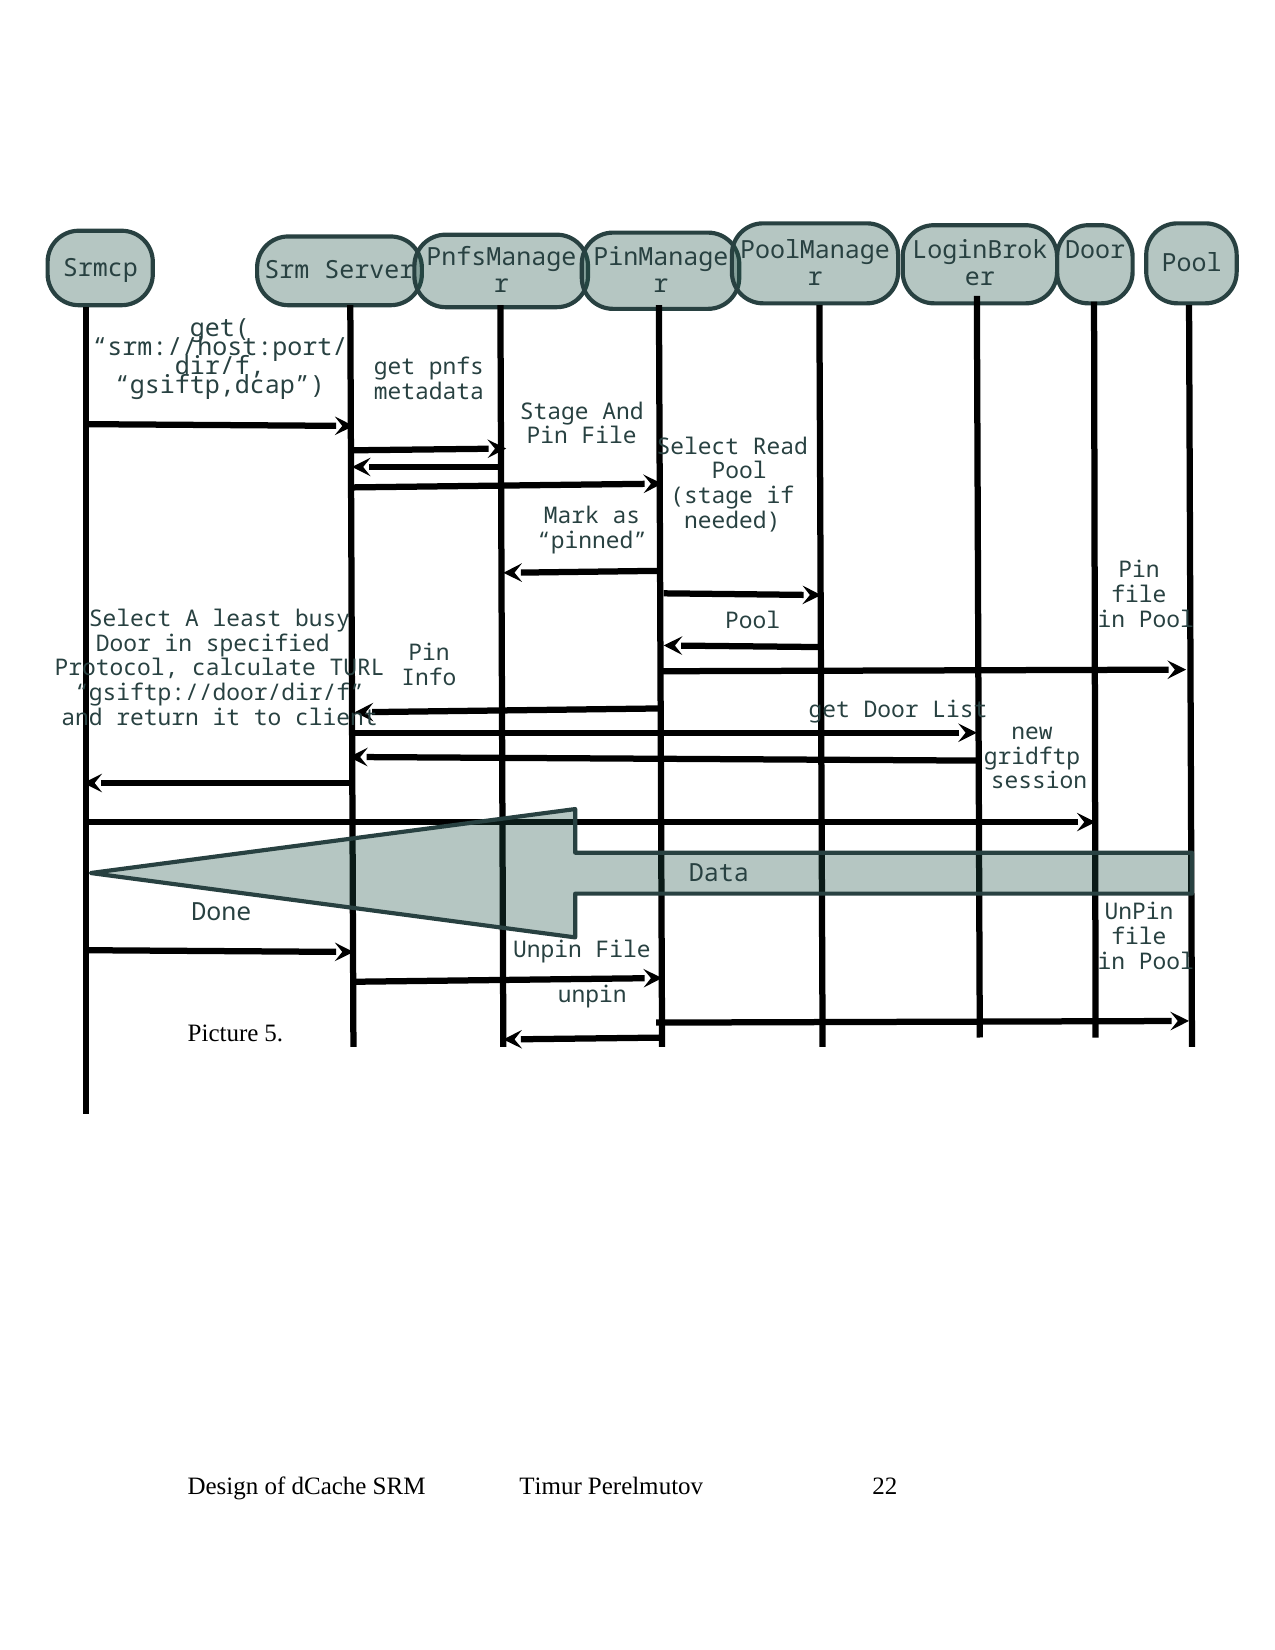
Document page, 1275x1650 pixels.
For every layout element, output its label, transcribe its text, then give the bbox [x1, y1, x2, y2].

text [666, 1026, 819, 1047]
text Picture 5. [187, 1019, 350, 1047]
text [507, 1019, 658, 1047]
text [826, 1025, 1087, 1047]
text [357, 1019, 500, 1047]
